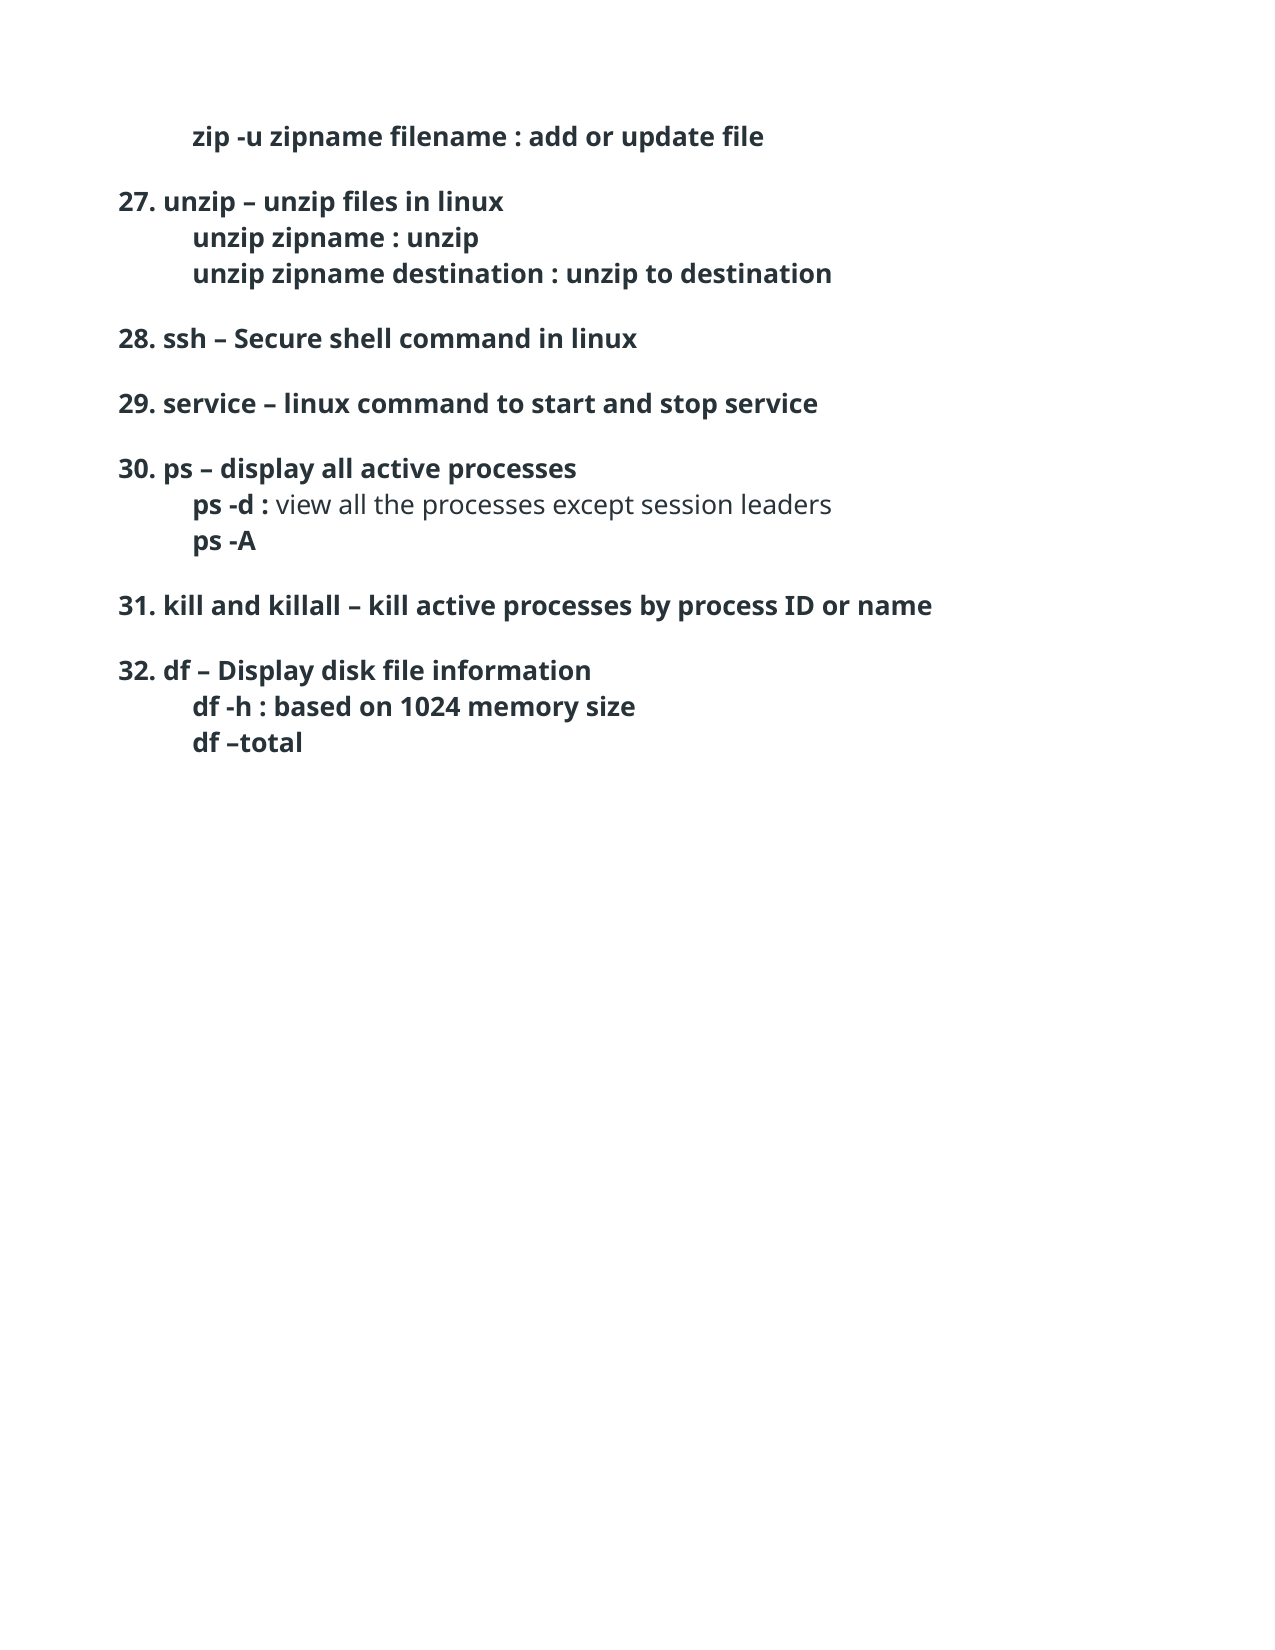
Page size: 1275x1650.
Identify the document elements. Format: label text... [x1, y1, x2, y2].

text 27. unzip – unzip files in linux [118, 183, 1157, 219]
text 30. ps – display all active processes [118, 450, 1157, 486]
text 29. service – linux command to start and stop service [118, 385, 1157, 421]
text ps -A [118, 522, 1157, 558]
text unzip zipname destination : unzip to destination [118, 255, 1157, 291]
text unzip zipname : unzip [118, 219, 1157, 255]
text 31. kill and killall – kill active processes by process ID or name [118, 587, 1157, 623]
text df –total [118, 724, 1157, 761]
text ps -d : view all the processes except session leaders [118, 486, 1157, 522]
text df -h : based on 1024 memory size [118, 688, 1157, 724]
text 32. df – Display disk file information [118, 652, 1157, 688]
text 28. ssh – Secure shell command in linux [118, 320, 1157, 356]
text zip -u zipname filename : add or update file [118, 118, 1157, 154]
